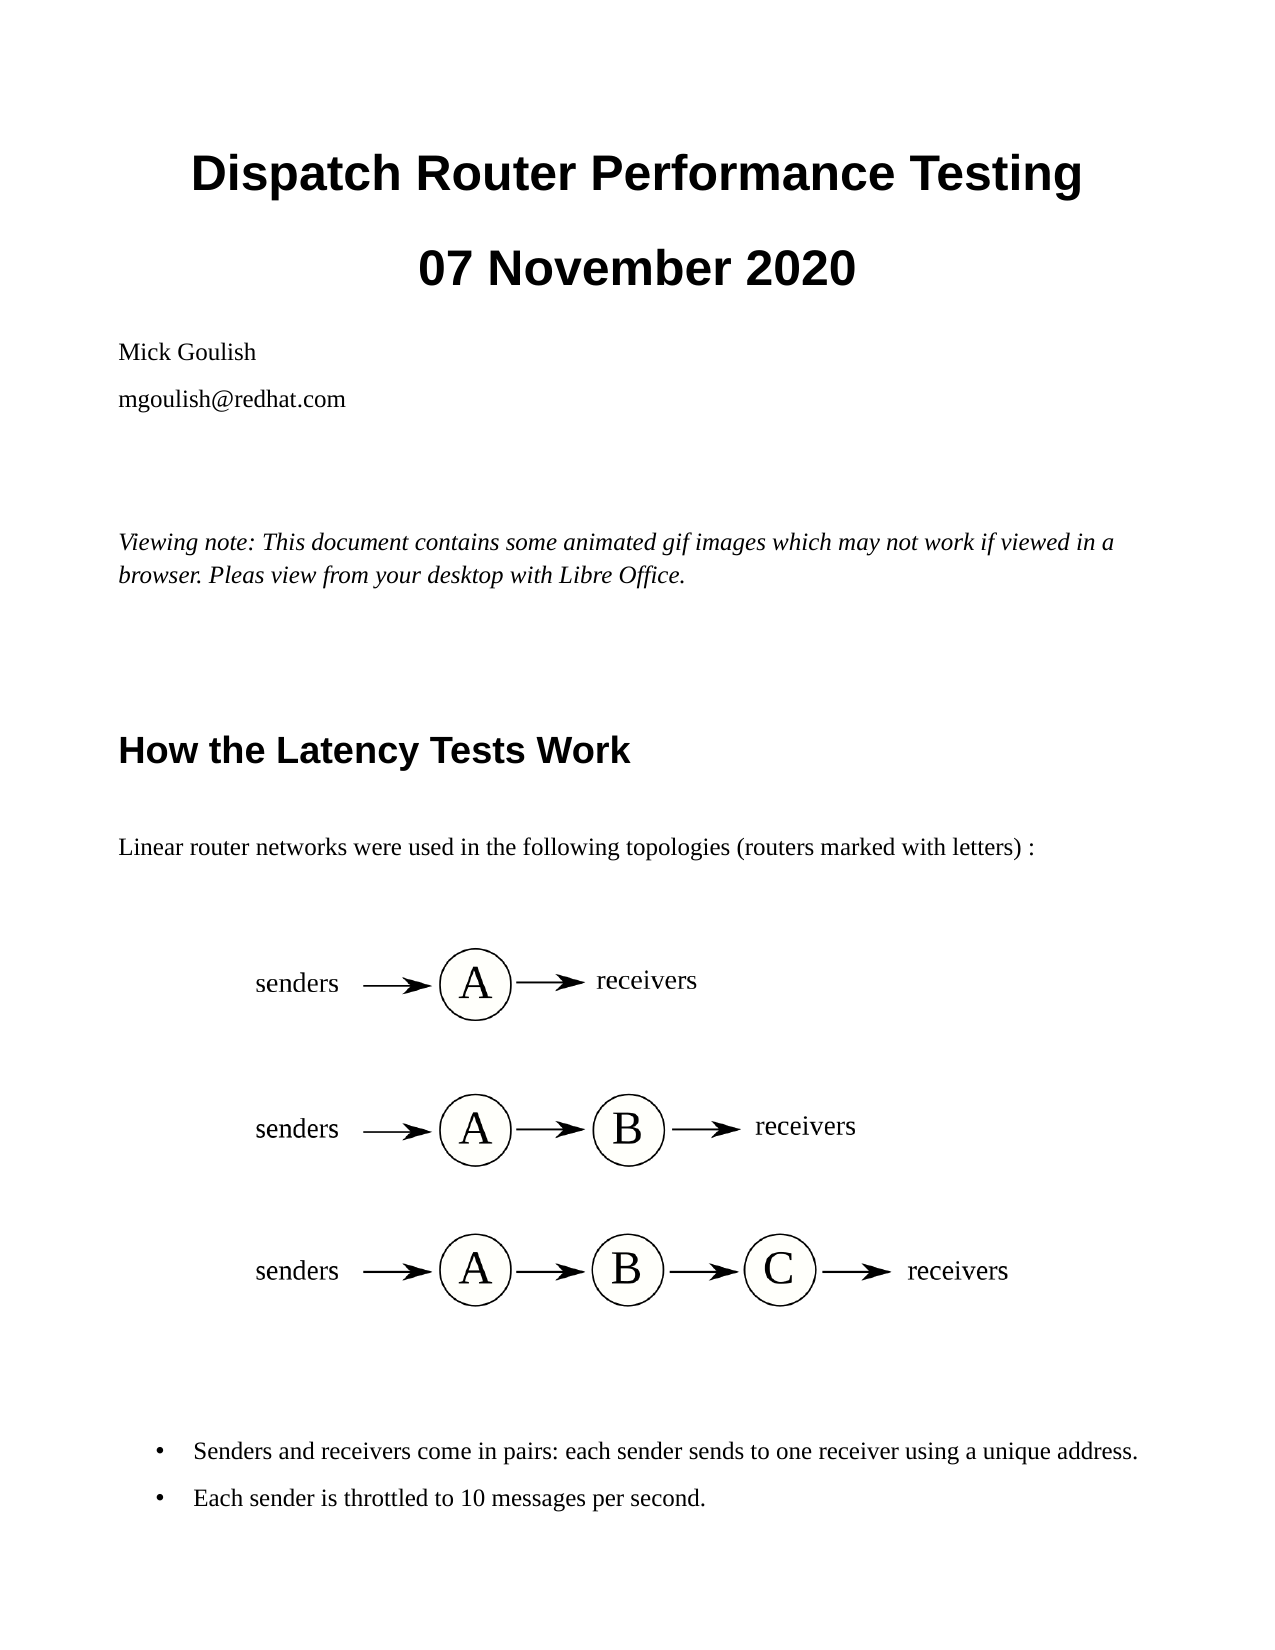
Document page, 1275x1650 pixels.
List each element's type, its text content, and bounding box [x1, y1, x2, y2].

list Each sender is throttled to 10 messages per second. [156, 1483, 1157, 1512]
list Senders and receivers come in pairs: each sender sends to one receiver using a unique address. [156, 1436, 1157, 1464]
text mgoulish@redhat.com [118, 384, 1157, 413]
text Linear router networks were used in the following topologies (routers marked with letters) : [118, 832, 1157, 861]
picture [228, 936, 1046, 1337]
text Viewing note: This document contains some animated gif images which may not work if viewed in a browser. Pleas view from your desktop with Libre Office. [118, 527, 1157, 589]
subtitle How the Latency Tests Work [118, 728, 1157, 772]
title Dispatch Router Performance Testing [118, 143, 1157, 201]
text Mick Goulish [118, 337, 1157, 366]
title 07 November 2020 [118, 238, 1157, 296]
